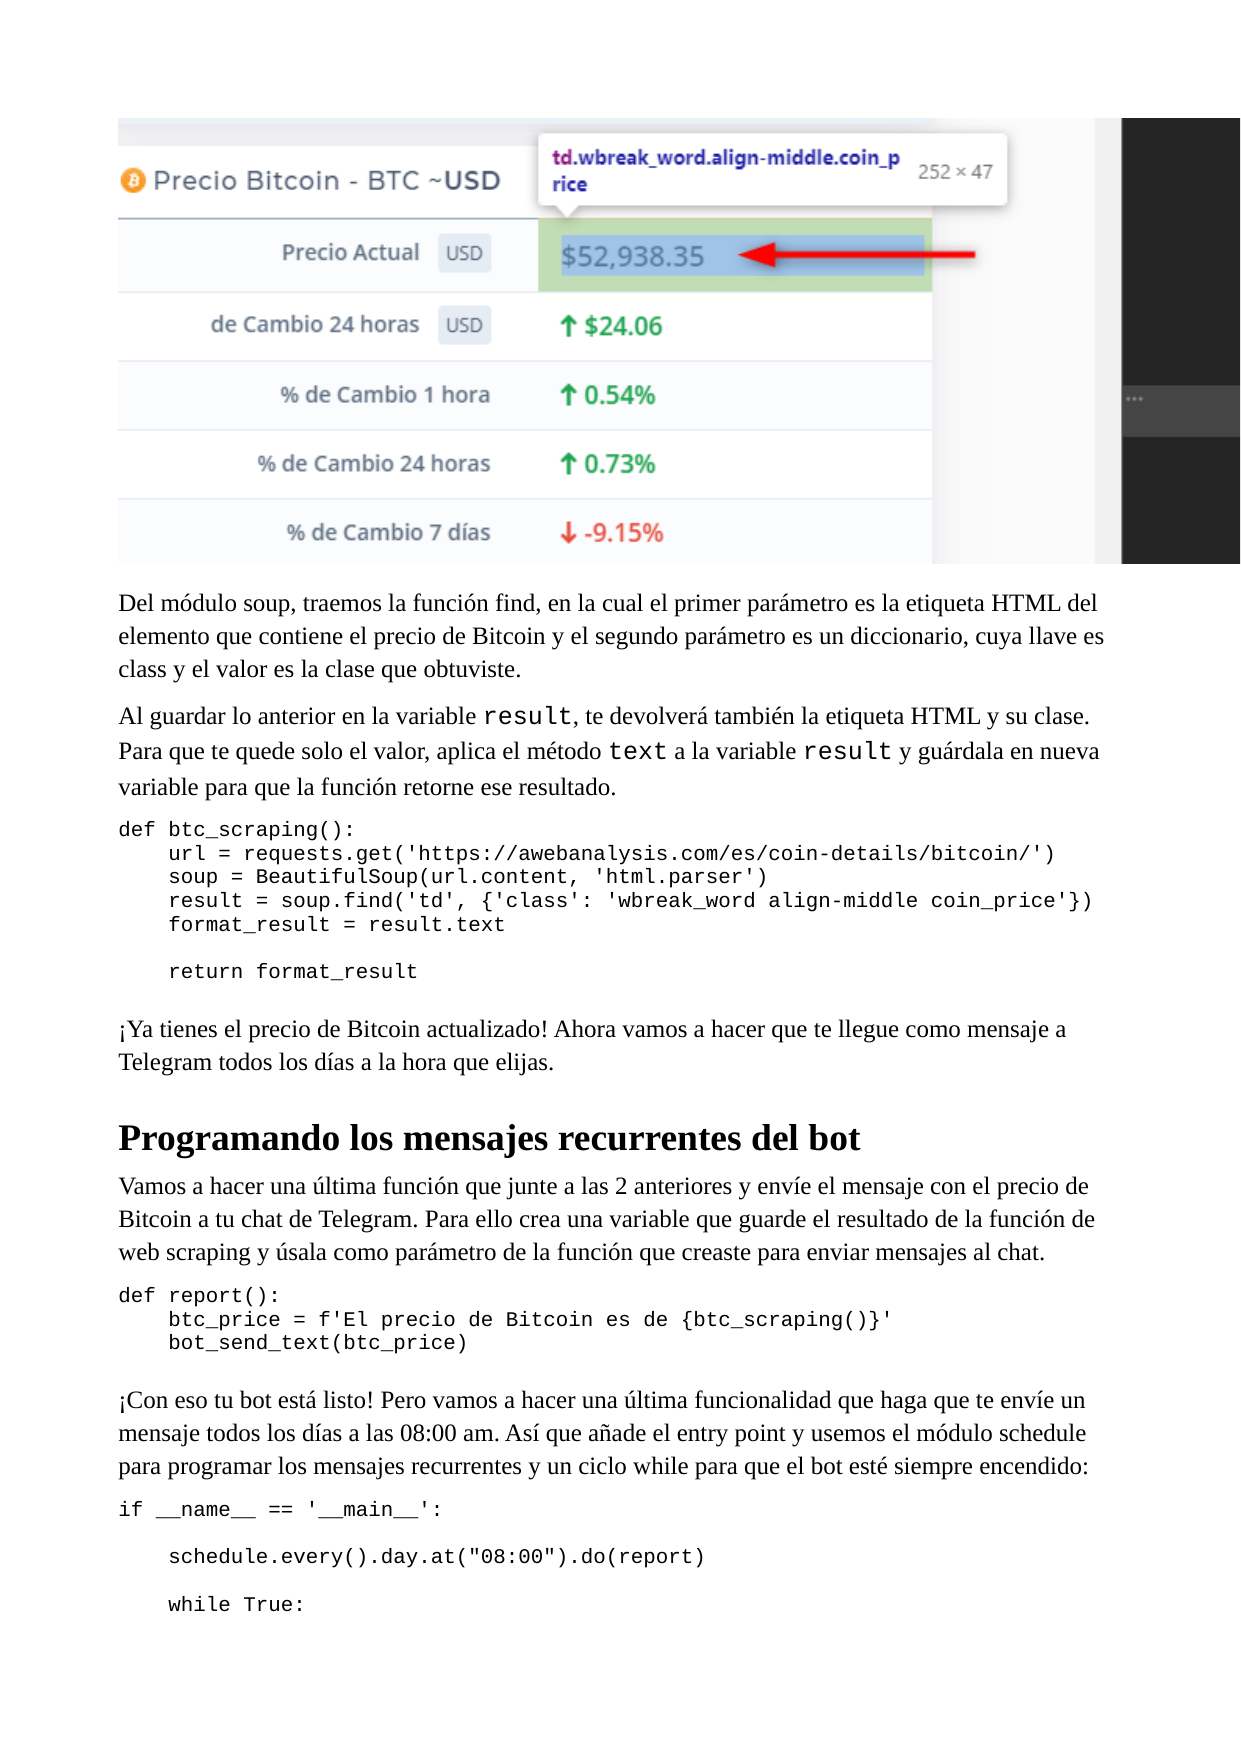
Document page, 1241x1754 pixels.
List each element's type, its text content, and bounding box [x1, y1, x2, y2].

text url = requests.get('https://awebanalysis.com/es/coin-details/bitcoin/') [118, 843, 1122, 866]
text while True: [118, 1593, 1122, 1617]
text return format_result [118, 961, 1122, 985]
text if __name__ == '__main__': [118, 1499, 1122, 1523]
picture [118, 118, 1241, 564]
text format_result = result.text [118, 914, 1122, 937]
text btc_price = f'El precio de Bitcoin es de {btc_scraping()}' [118, 1308, 1122, 1332]
text Al guardar lo anterior en la variable result, te devolverá también la etiqueta HTML y su clase. Para que te quede solo el valor, aplica el método text a la variable result y guárdala en nueva variable para que la función retorne ese resultado. [118, 701, 1122, 800]
text schedule.every().day.at("08:00").do(report) [118, 1546, 1122, 1570]
text soup = BeautifulSoup(url.content, 'html.parser') [118, 866, 1122, 890]
text result = soup.find('td', {'class': 'wbreak_word align-middle coin_price'}) [118, 890, 1122, 914]
text Vamos a hacer una última función que junte a las 2 anteriores y envíe el mensaje con el precio de Bitcoin a tu chat de Telegram. Para ello crea una variable que guarde el resultado de la función de web scraping y úsala como parámetro de la función que creaste para enviar mensajes al chat. [118, 1171, 1122, 1266]
text ¡Ya tienes el precio de Bitcoin actualizado! Ahora vamos a hacer que te llegue como mensaje a Telegram todos los días a la hora que elijas. [118, 1014, 1122, 1076]
text ¡Con eso tu bot está listo! Pero vamos a hacer una última funcionalidad que haga que te envíe un mensaje todos los días a las 08:00 am. Así que añade el entry point y usemos el módulo schedule para programar los mensajes recurrentes y un ciclo while para que el bot esté siempre encendido: [118, 1385, 1122, 1480]
text def btc_scraping(): [118, 819, 1122, 843]
text bot_send_text(btc_price) [118, 1332, 1122, 1356]
text def report(): [118, 1285, 1122, 1308]
text Del módulo soup, traemos la función find, en la cual el primer parámetro es la etiqueta HTML del elemento que contiene el precio de Bitcoin y el segundo parámetro es un diccionario, cuya llave es class y el valor es la clase que obtuviste. [118, 588, 1122, 682]
subtitle Programando los mensajes recurrentes del bot [118, 1116, 1122, 1159]
